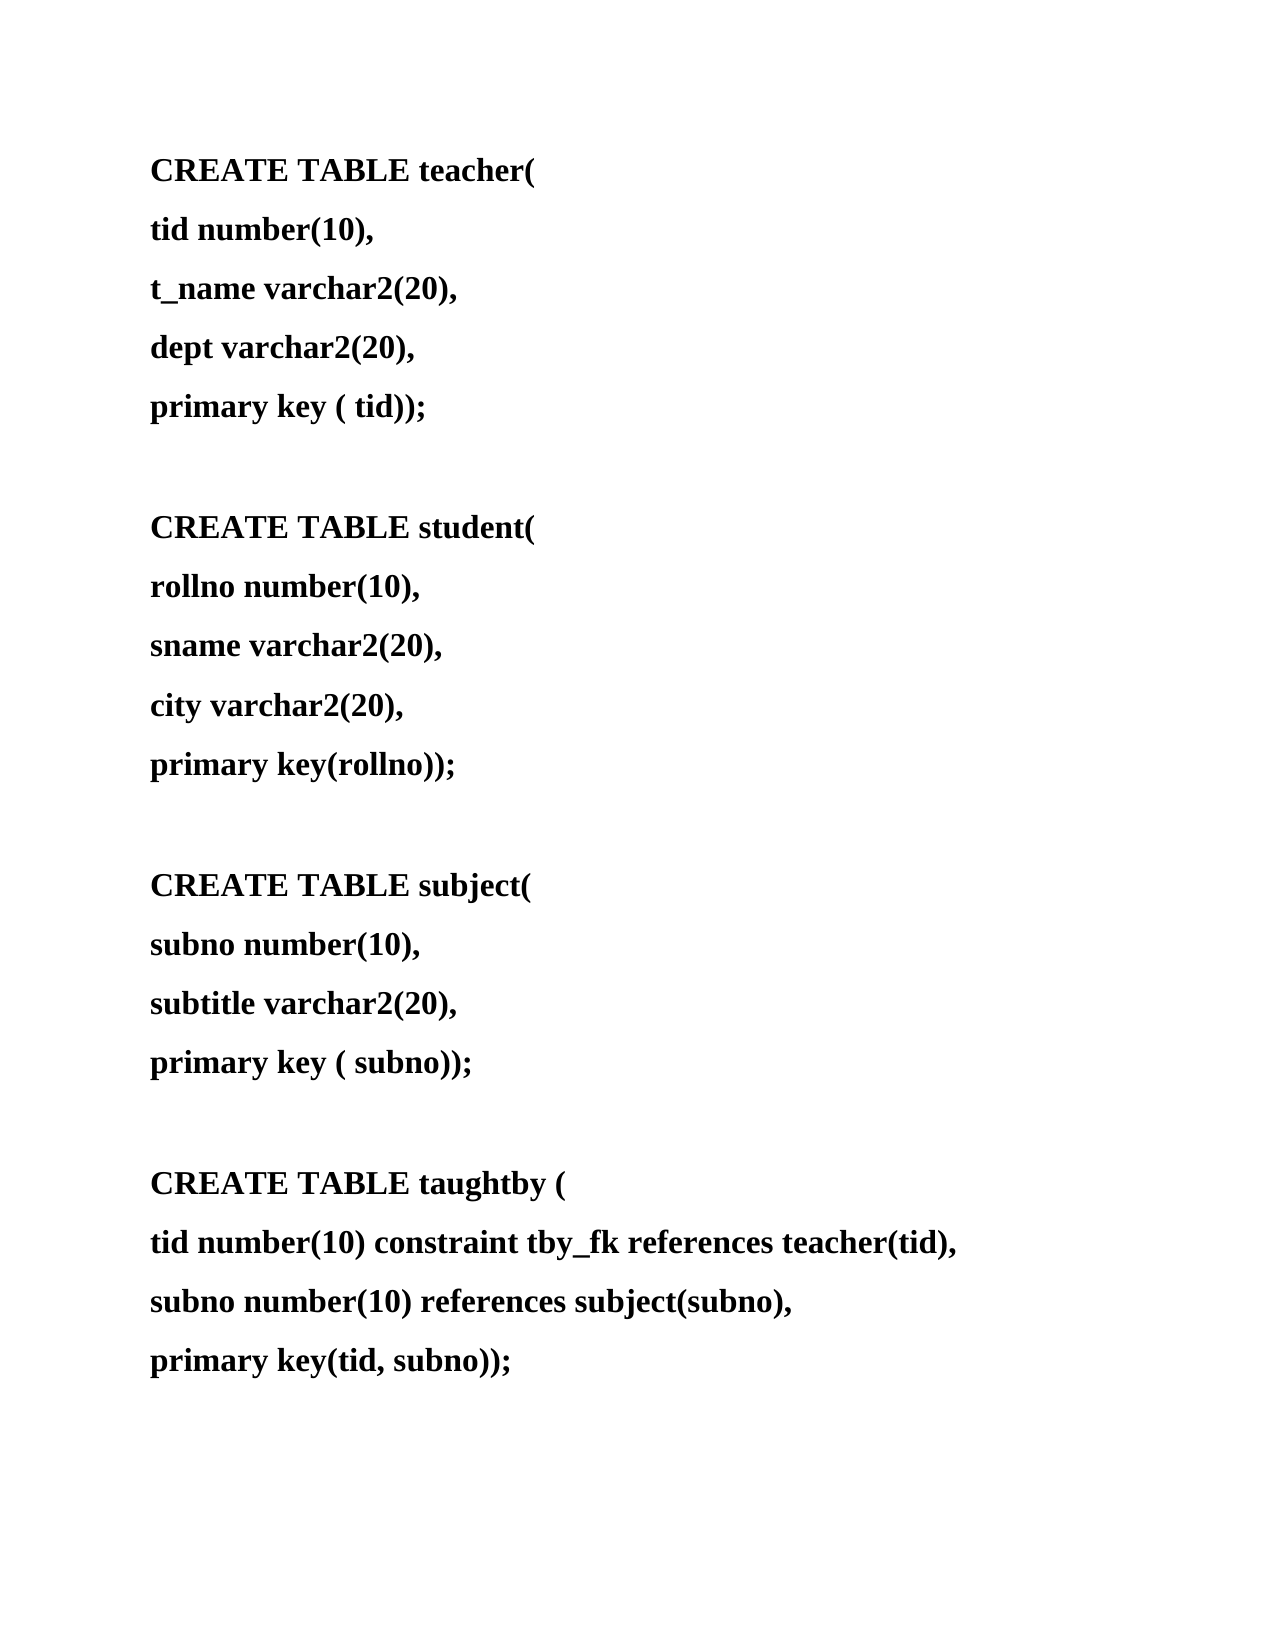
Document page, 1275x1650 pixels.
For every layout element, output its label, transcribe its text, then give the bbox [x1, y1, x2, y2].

text tid number(10), [150, 209, 1125, 247]
text t_name varchar2(20), [150, 268, 1125, 307]
text primary key ( tid)); [150, 387, 1125, 425]
text city varchar2(20), [150, 685, 1125, 723]
text subno number(10), [150, 924, 1125, 962]
text CREATE TABLE subject( [150, 865, 1125, 903]
text primary key(tid, subno)); [150, 1341, 1125, 1379]
text subno number(10) references subject(subno), [150, 1281, 1125, 1320]
text dept varchar2(20), [150, 327, 1125, 366]
text sname varchar2(20), [150, 626, 1125, 664]
text rollno number(10), [150, 567, 1125, 605]
text subtitle varchar2(20), [150, 983, 1125, 1021]
text CREATE TABLE student( [150, 507, 1125, 546]
text primary key ( subno)); [150, 1042, 1125, 1081]
text primary key(rollno)); [150, 744, 1125, 782]
text tid number(10) constraint tby_fk references teacher(tid), [150, 1222, 1125, 1261]
text CREATE TABLE taughtby ( [150, 1163, 1125, 1201]
text CREATE TABLE teacher( [150, 150, 1125, 188]
